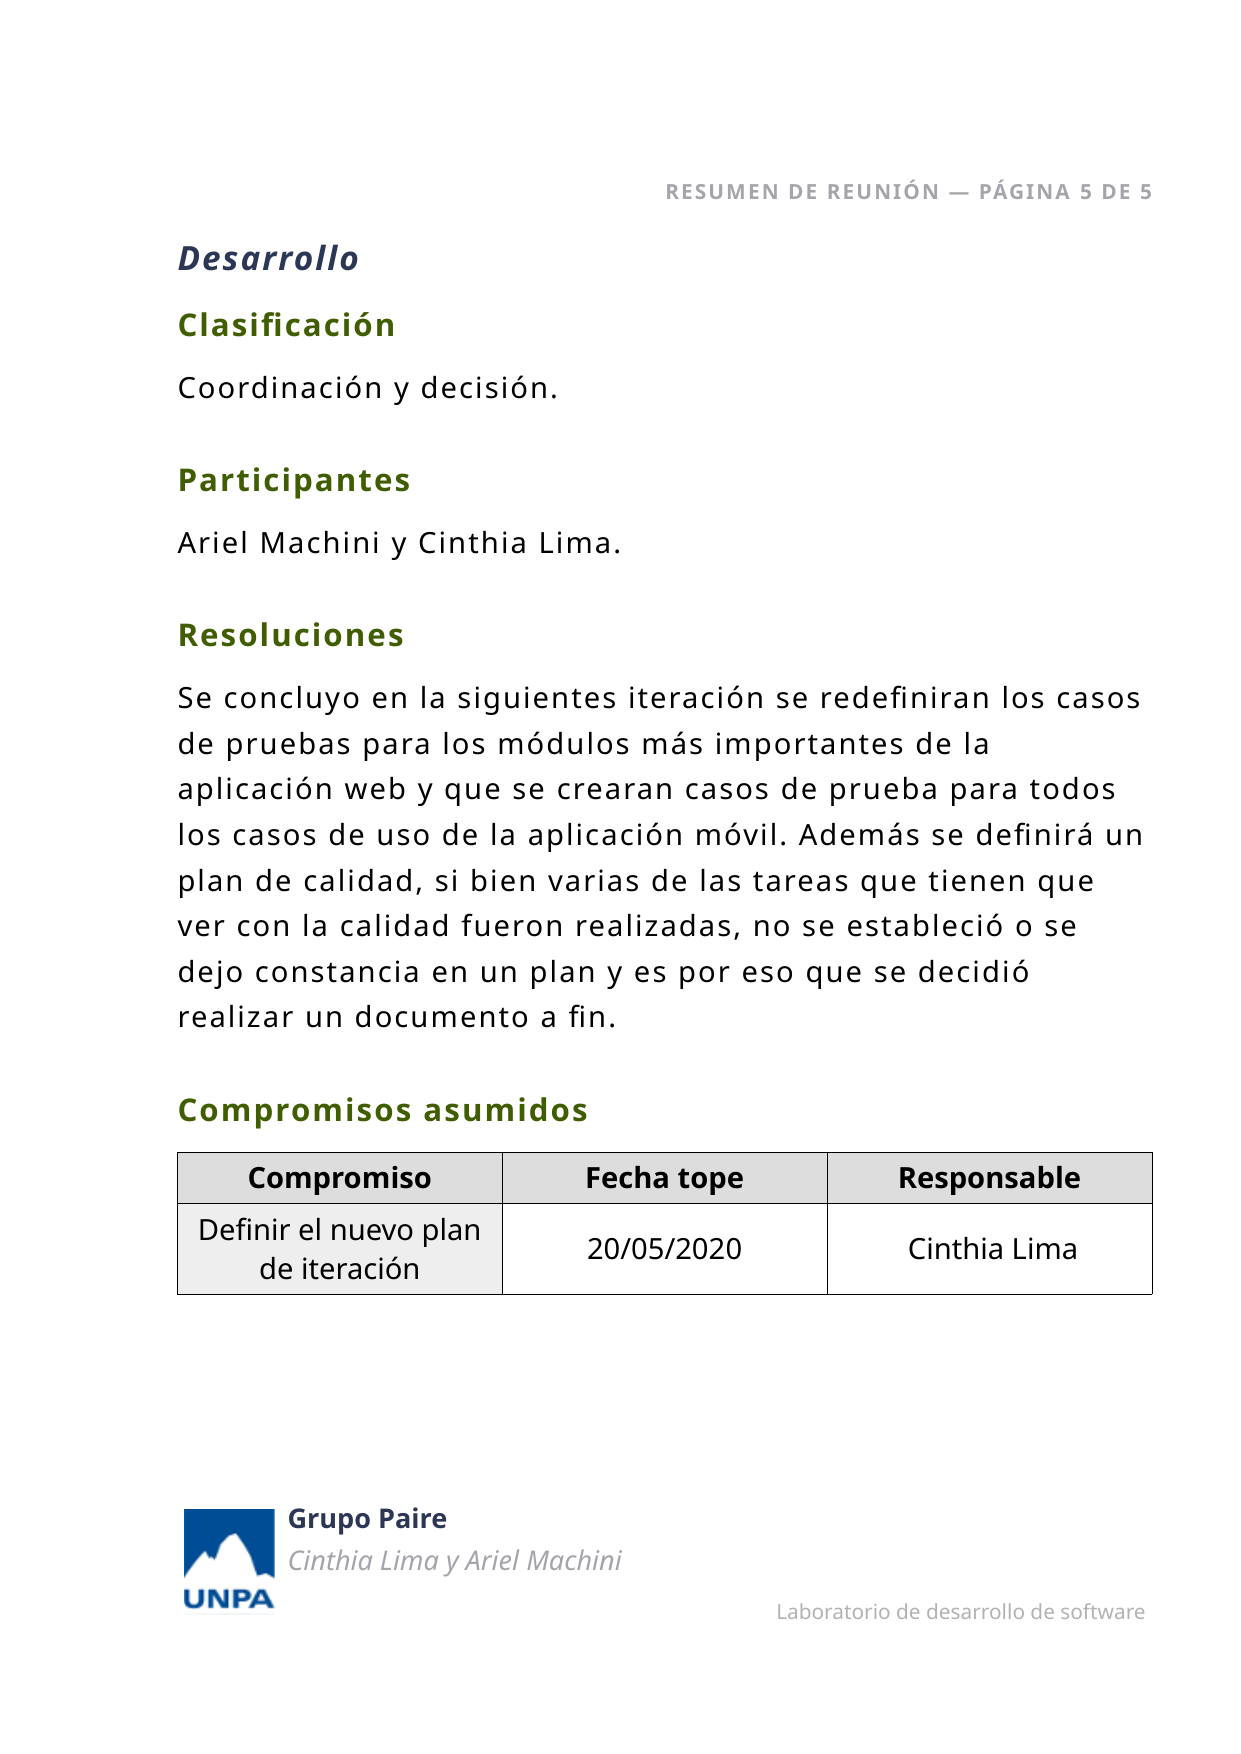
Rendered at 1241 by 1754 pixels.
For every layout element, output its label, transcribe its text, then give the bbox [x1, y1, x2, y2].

text Clasificación [177, 303, 1152, 346]
table_cell Definir el nuevo plan de iteración [178, 1204, 502, 1294]
text Participantes [177, 458, 1152, 501]
text Coordinación y decisión. [177, 367, 1152, 407]
text Ariel Machini y Cinthia Lima. [177, 522, 1152, 562]
table_cell 20/05/2020 [503, 1204, 827, 1294]
picture [184, 1509, 275, 1615]
text Desarrollo [177, 235, 1152, 281]
text Se concluyo en la siguientes iteración se redefiniran los casos de pruebas para los módulos más importantes de la aplicación web y que se crearan casos de prueba para todos los casos de uso de la aplicación móvil. Además se definirá un plan de calidad, si bien varias de las tareas que tienen que ver con la calidad fueron realizadas, no se estableció o se dejo constancia en un plan y es por eso que se decidió realizar un documento a fin. [177, 677, 1152, 1036]
table_header Compromiso [178, 1153, 502, 1203]
table_header Responsable [828, 1153, 1152, 1203]
text Compromisos asumidos [177, 1088, 1152, 1131]
table_header Fecha tope [503, 1153, 827, 1203]
table_cell Cinthia Lima [828, 1204, 1152, 1294]
text Resoluciones [177, 613, 1152, 656]
